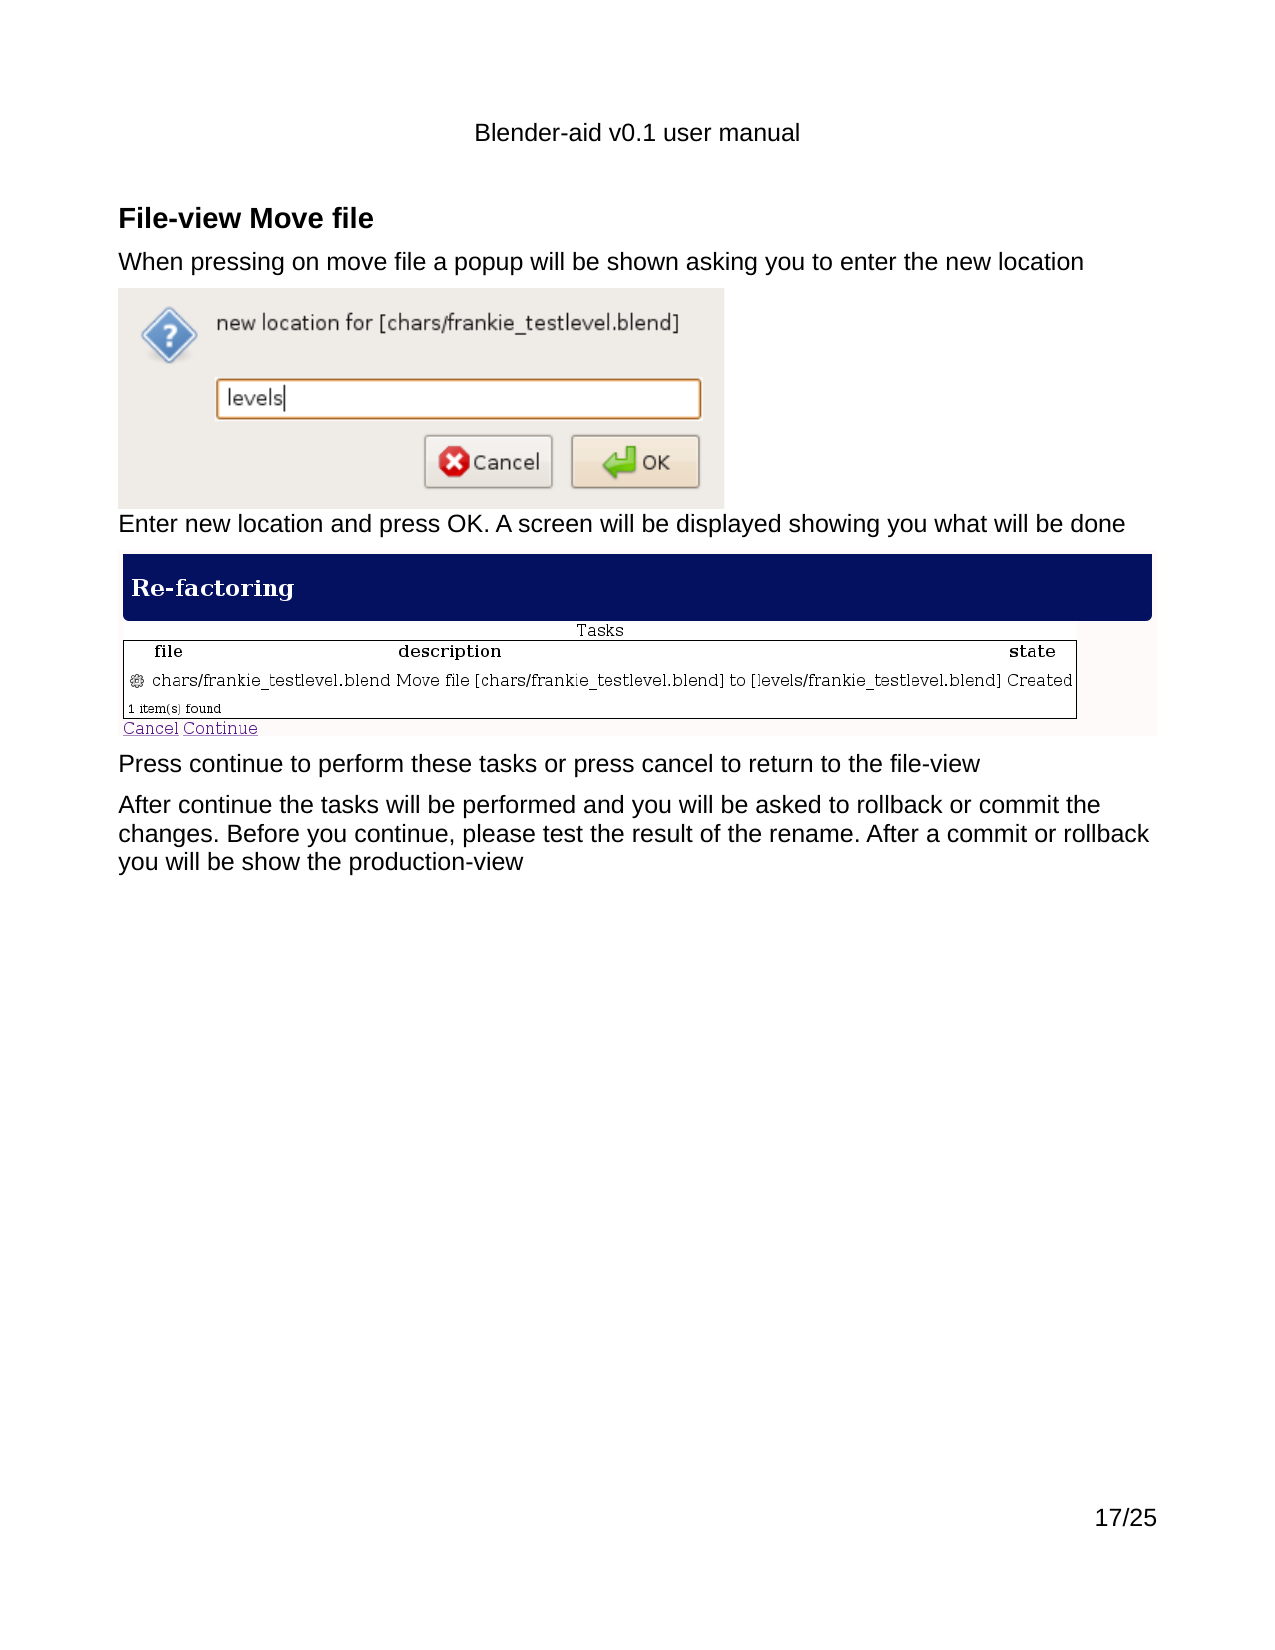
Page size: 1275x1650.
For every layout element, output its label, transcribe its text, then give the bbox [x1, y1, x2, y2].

subtitle File-view Move file [118, 201, 1157, 235]
text Enter new location and press OK. A screen will be displayed showing you what will be done [118, 509, 1157, 538]
text When pressing on move file a popup will be shown asking you to enter the new location [118, 247, 1157, 276]
text After continue the tasks will be performed and you will be asked to rollback or commit the changes. Before you continue, please test the result of the rename. After a commit or rollback you will be show the production-view [118, 790, 1157, 876]
picture [118, 550, 1157, 736]
text Press continue to perform these tasks or press cancel to return to the file-view [118, 748, 1157, 777]
picture [118, 288, 725, 509]
